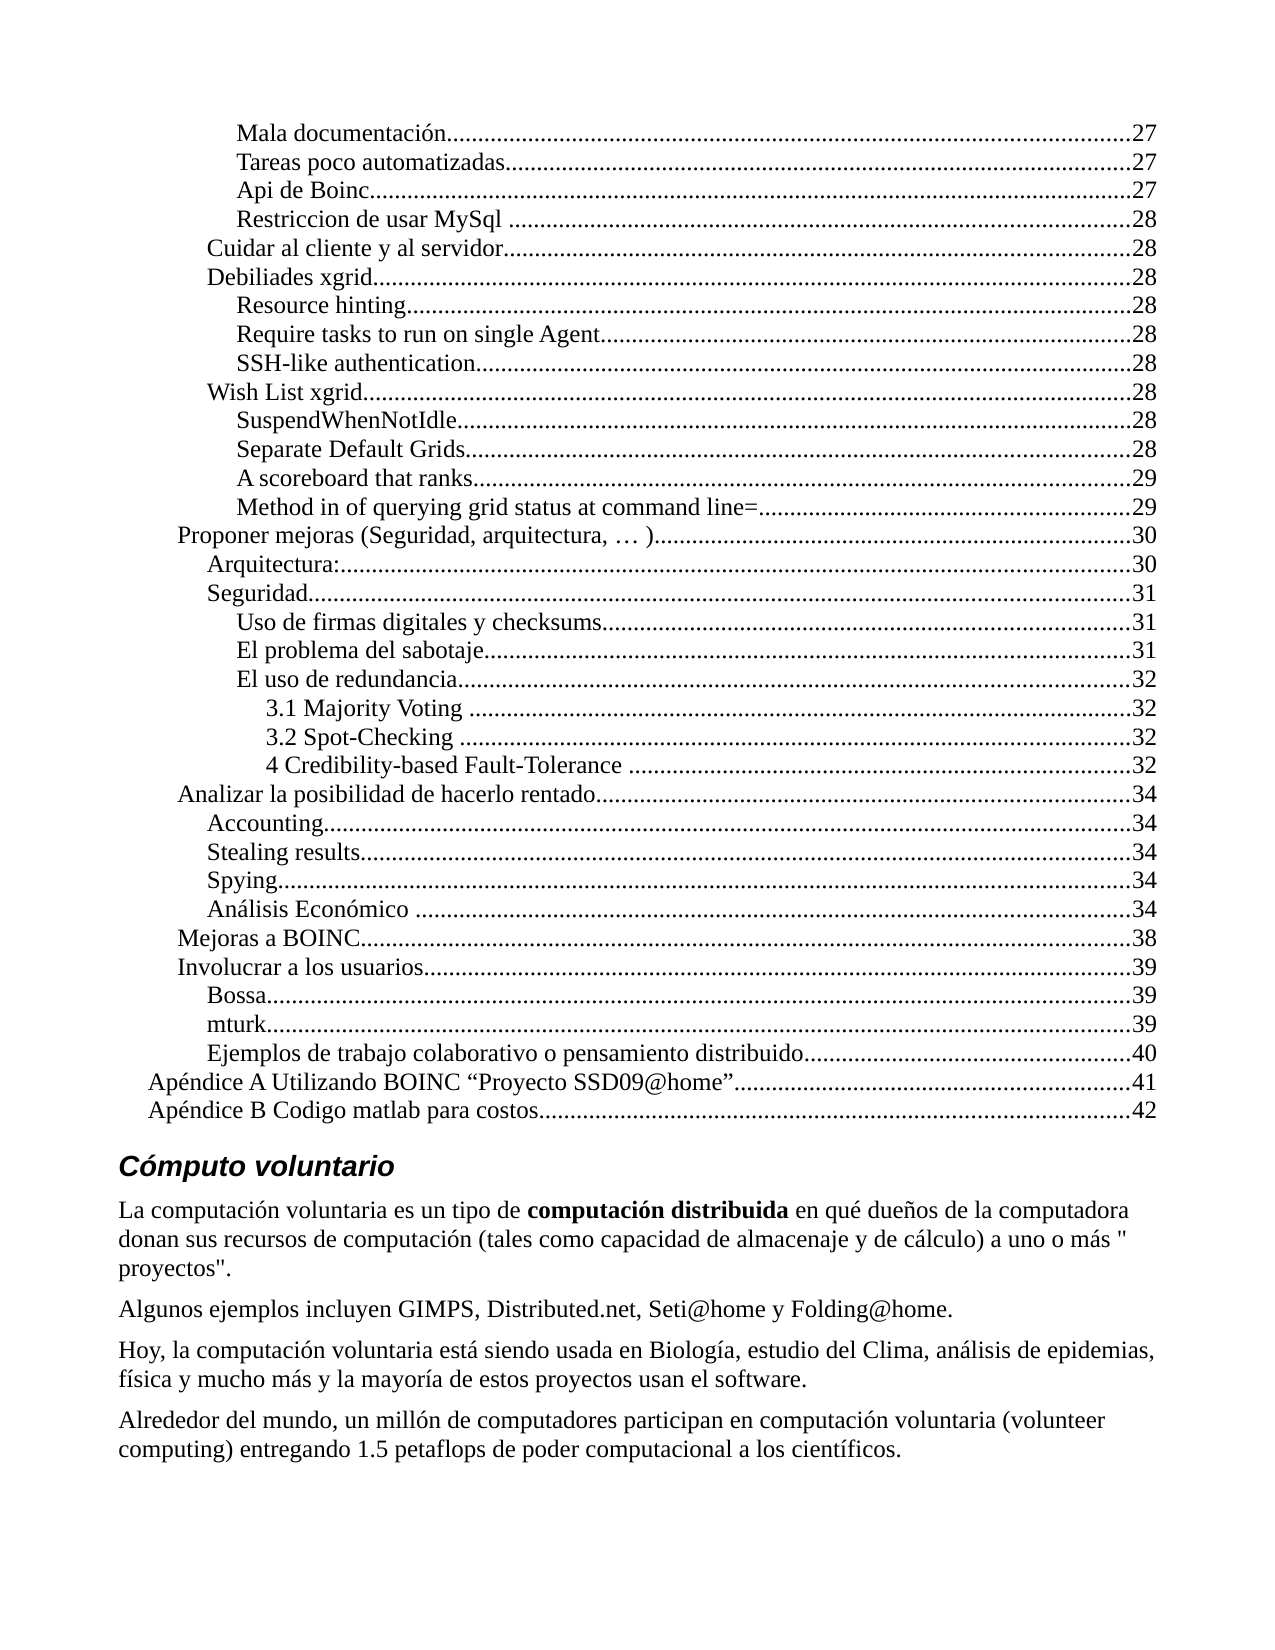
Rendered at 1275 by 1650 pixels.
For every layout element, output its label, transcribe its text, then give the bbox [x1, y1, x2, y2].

text Wish List xgrid 28 [207, 377, 1157, 406]
text Bossa 39 [207, 981, 1157, 1009]
text Resource hinting 28 [236, 291, 1157, 319]
text Accounting 34 [207, 808, 1157, 837]
text Alrededor del mundo, un millón de computadores participan en computación voluntaria (volunteer computing) entregando 1.5 petaflops de poder computacional a los científicos. [118, 1405, 1157, 1463]
text Ejemplos de trabajo colaborativo o pensamiento distribuido 40 [207, 1038, 1157, 1067]
text Stealing results 34 [207, 837, 1157, 866]
text Involucrar a los usuarios 39 [177, 952, 1157, 981]
text El uso de redundancia 32 [236, 664, 1157, 693]
text SuspendWhenNotIdle 28 [236, 406, 1157, 434]
text Hoy, la computación voluntaria está siendo usada en Biología, estudio del Clima, análisis de epidemias, física y mucho más y la mayoría de estos proyectos usan el software. [118, 1335, 1157, 1393]
text Apéndice B Codigo matlab para costos 42 [148, 1096, 1157, 1124]
text Spying 34 [207, 866, 1157, 894]
text Analizar la posibilidad de hacerlo rentado 34 [177, 779, 1157, 808]
text Require tasks to run on single Agent 28 [236, 319, 1157, 348]
text Proponer mejoras (Seguridad, arquitectura, … ) 30 [177, 521, 1157, 549]
text Uso de firmas digitales y checksums 31 [236, 607, 1157, 636]
text El problema del sabotaje 31 [236, 636, 1157, 664]
text A scoreboard that ranks 29 [236, 463, 1157, 492]
text La computación voluntaria es un tipo de computación distribuida en qué dueños de la computadora donan sus recursos de computación (tales como capacidad de almacenaje y de cálculo) a uno o más " proyectos". [118, 1195, 1157, 1282]
text Tareas poco automatizadas 27 [236, 147, 1157, 176]
text mturk 39 [207, 1009, 1157, 1038]
text Method in of querying grid status at command line= 29 [236, 492, 1157, 521]
text Restriccion de usar MySql 28 [236, 204, 1157, 233]
text Análisis Económico 34 [207, 894, 1157, 923]
text 3.2 Spot-Checking 32 [266, 722, 1157, 751]
text Apéndice A Utilizando BOINC “Proyecto SSD09@home” 41 [148, 1067, 1157, 1096]
text SSH-like authentication 28 [236, 348, 1157, 377]
text Seguridad 31 [207, 578, 1157, 607]
text Api de Boinc 27 [236, 176, 1157, 204]
text Mala documentación 27 [236, 118, 1157, 147]
text Mejoras a BOINC 38 [177, 923, 1157, 952]
text 4 Credibility-based Fault-Tolerance 32 [266, 751, 1157, 779]
text Algunos ejemplos incluyen GIMPS, Distributed.net, Seti@home y Folding@home. [118, 1294, 1157, 1323]
subtitle Cómputo voluntario [118, 1149, 1157, 1183]
text Separate Default Grids 28 [236, 434, 1157, 463]
text Debiliades xgrid 28 [207, 262, 1157, 291]
text 3.1 Majority Voting 32 [266, 693, 1157, 722]
text Arquitectura: 30 [207, 549, 1157, 578]
text Cuidar al cliente y al servidor 28 [207, 233, 1157, 262]
